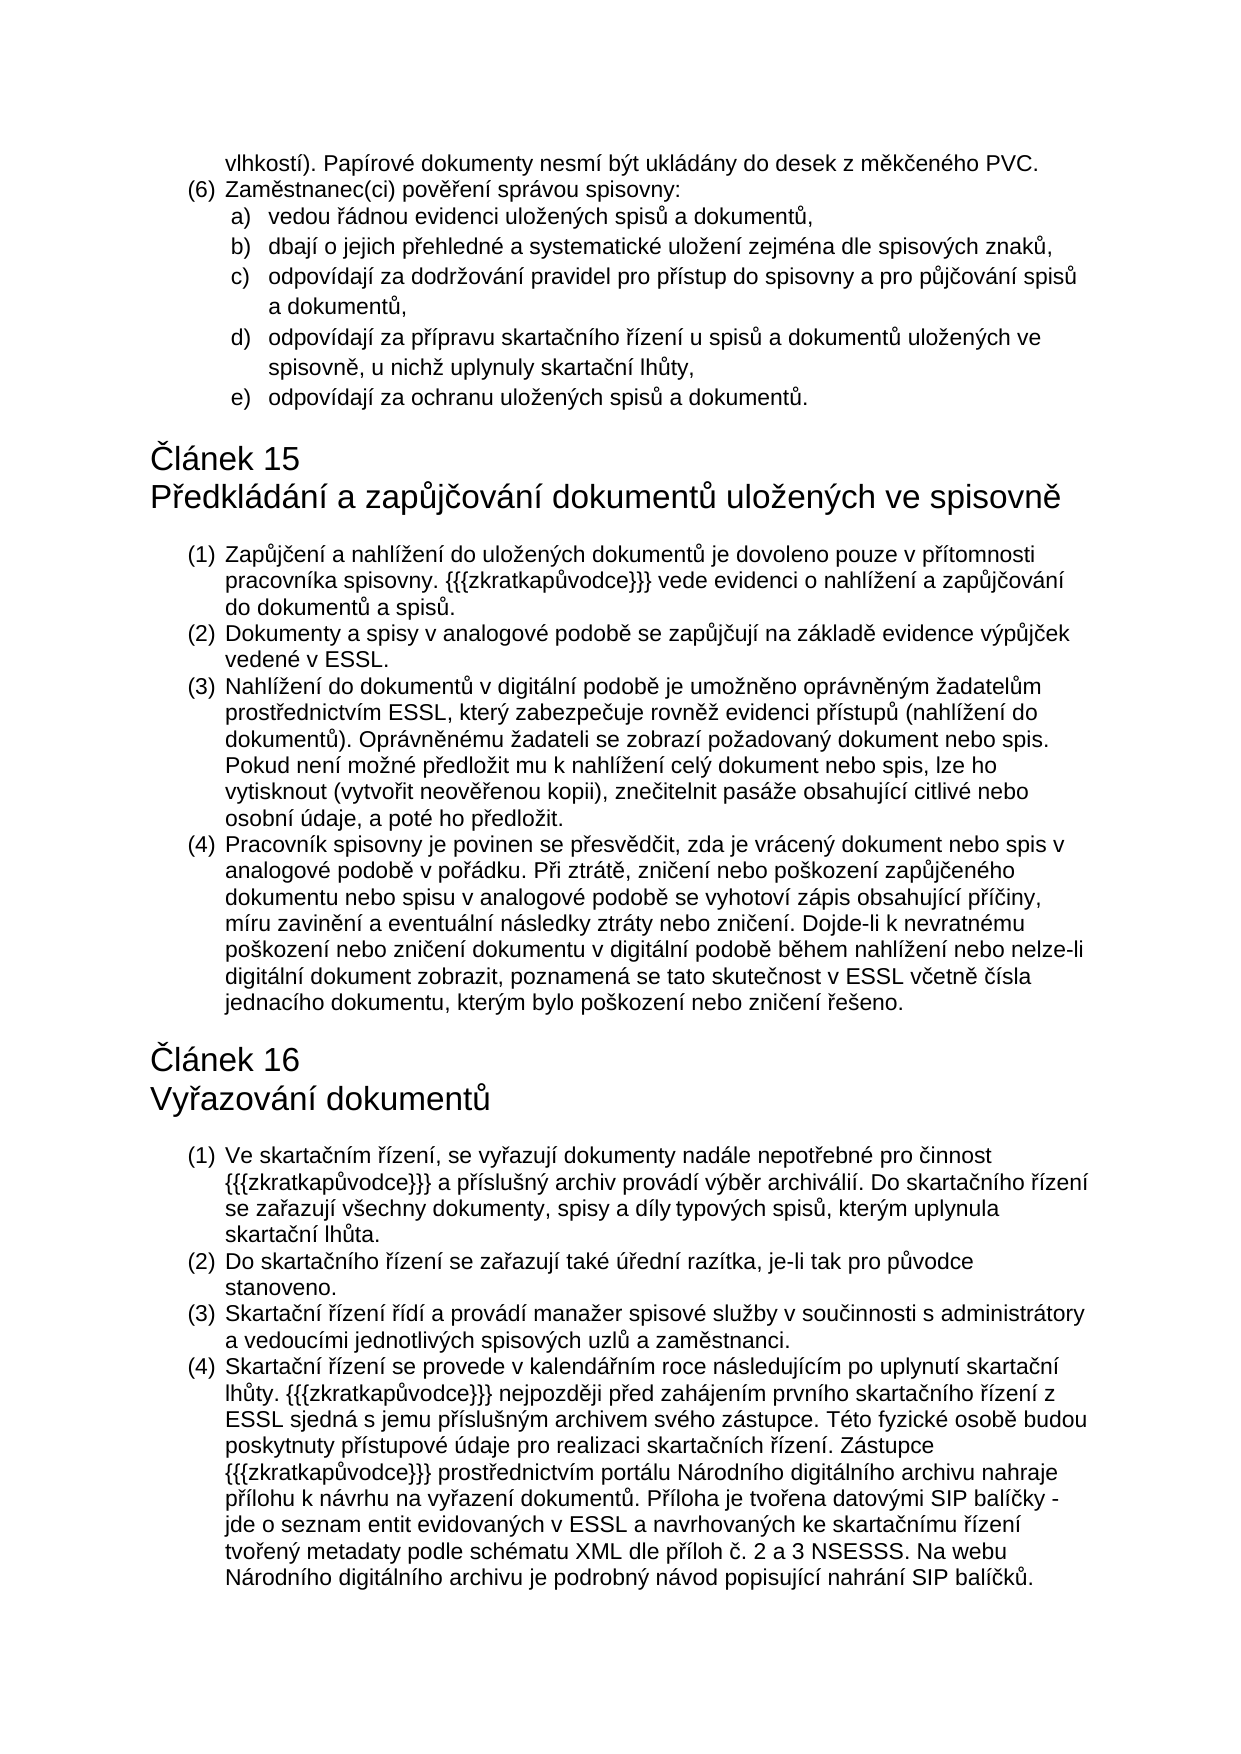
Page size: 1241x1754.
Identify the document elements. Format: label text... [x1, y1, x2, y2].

list Skartační řízení řídí a provádí manažer spisové služby v součinnosti s administrátory a vedoucími jednotlivých spisových uzlů a zaměstnanci. [187, 1300, 1090, 1353]
list Do skartačního řízení se zařazují také úřední razítka, je-li tak pro původce stanoveno. [187, 1248, 1090, 1300]
list Nahlížení do dokumentů v digitální podobě je umožněno oprávněným žadatelům prostřednictvím ESSL, který zabezpečuje rovněž evidenci přístupů (nahlížení do dokumentů). Oprávněnému žadateli se zobrazí požadovaný dokument nebo spis. Pokud není možné předložit mu k nahlížení celý dokument nebo spis, lze ho vytisknout (vytvořit neověřenou kopii), znečitelnit pasáže obsahující citlivé nebo osobní údaje, a poté ho předložit. [187, 673, 1090, 831]
list odpovídají za přípravu skartačního řízení u spisů a dokumentů uložených ve spisovně, u nichž uplynuly skartační lhůty, [231, 323, 1090, 380]
list odpovídají za dodržování pravidel pro přístup do spisovny a pro půjčování spisů a dokumentů, [231, 263, 1090, 320]
list vlhkostí). Papírové dokumenty nesmí být ukládány do desek z měkčeného PVC. [187, 150, 1090, 176]
list vedou řádnou evidenci uložených spisů a dokumentů, [231, 203, 1090, 229]
list Pracovník spisovny je povinen se přesvědčit, zda je vrácený dokument nebo spis v analogové podobě v pořádku. Při ztrátě, zničení nebo poškození zapůjčeného dokumentu nebo spisu v analogové podobě se vyhotoví zápis obsahující příčiny, míru zavinění a eventuální následky ztráty nebo zničení. Dojde-li k nevratnému poškození nebo zničení dokumentu v digitální podobě během nahlížení nebo nelze-li digitální dokument zobrazit, poznamená se tato skutečnost v ESSL včetně čísla jednacího dokumentu, kterým bylo poškození nebo zničení řešeno. [187, 831, 1090, 1015]
subtitle Článek 16 Vyřazování dokumentů [150, 1040, 1090, 1117]
subtitle Článek 15 Předkládání a zapůjčování dokumentů uložených ve spisovně [150, 439, 1090, 516]
list Dokumenty a spisy v analogové podobě se zapůjčují na základě evidence výpůjček vedené v ESSL. [187, 620, 1090, 673]
list Zaměstnanec(ci) pověření správou spisovny: [187, 176, 1090, 203]
list Ve skartačním řízení, se vyřazují dokumenty nadále nepotřebné pro činnost {{{zkratkapůvodce}}} a příslušný archiv provádí výběr archiválií. Do skartačního řízení se zařazují všechny dokumenty, spisy a díly typových spisů, kterým uplynula skartační lhůta. [187, 1142, 1090, 1248]
list Skartační řízení se provede v kalendářním roce následujícím po uplynutí skartační lhůty. {{{zkratkapůvodce}}} nejpozději před zahájením prvního skartačního řízení z ESSL sjedná s jemu příslušným archivem svého zástupce. Této fyzické osobě budou poskytnuty přístupové údaje pro realizaci skartačních řízení. Zástupce {{{zkratkapůvodce}}} prostřednictvím portálu Národního digitálního archivu nahraje přílohu k návrhu na vyřazení dokumentů. Příloha je tvořena datovými SIP balíčky - jde o seznam entit evidovaných v ESSL a navrhovaných ke skartačnímu řízení tvořený metadaty podle schématu XML dle příloh č. 2 a 3 NSESSS. Na webu Národního digitálního archivu je podrobný návod popisující nahrání SIP balíčků. [187, 1353, 1090, 1590]
list odpovídají za ochranu uložených spisů a dokumentů. [231, 384, 1090, 410]
list Zapůjčení a nahlížení do uložených dokumentů je dovoleno pouze v přítomnosti pracovníka spisovny. {{{zkratkapůvodce}}} vede evidenci o nahlížení a zapůjčování do dokumentů a spisů. [187, 541, 1090, 620]
list dbají o jejich přehledné a systematické uložení zejména dle spisových znaků, [231, 233, 1090, 259]
